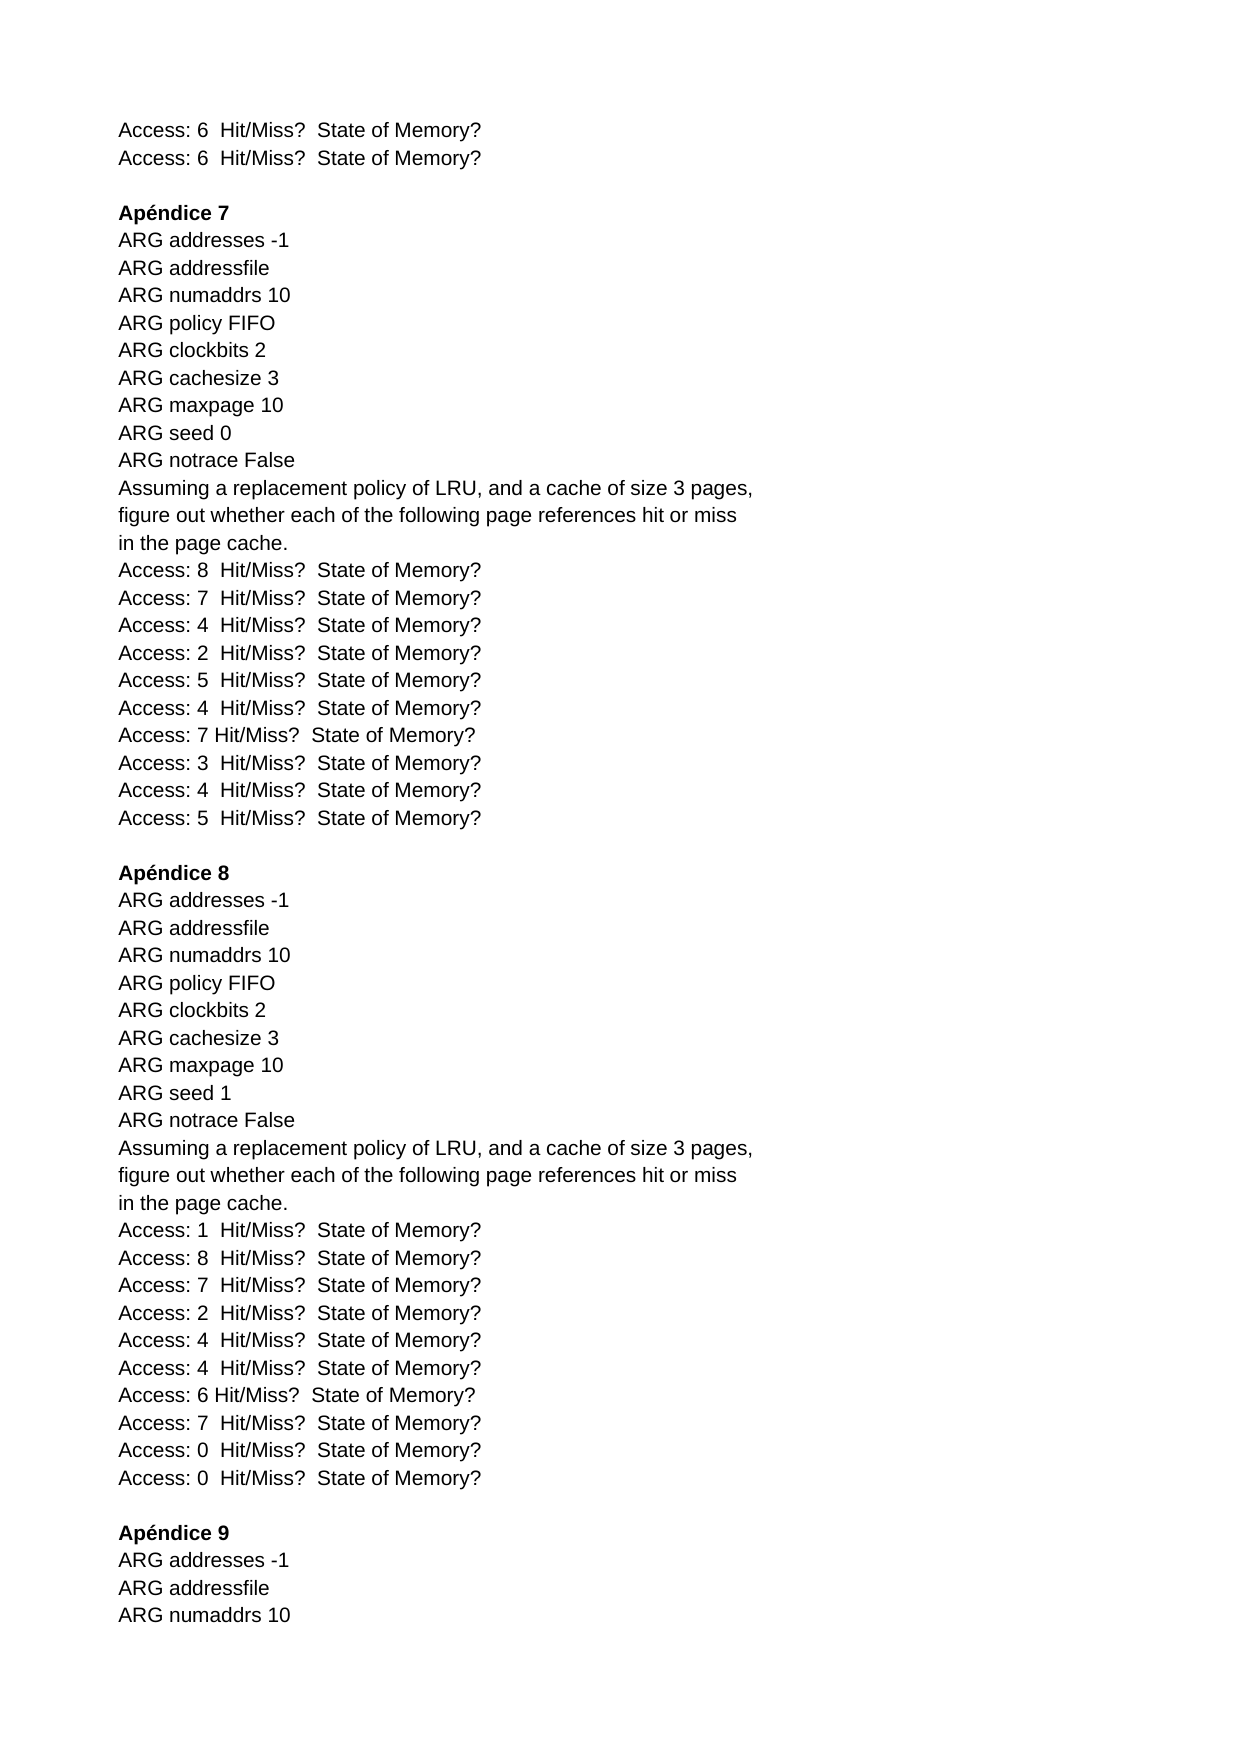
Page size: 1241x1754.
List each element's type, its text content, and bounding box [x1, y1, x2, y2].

text Access: 8 Hit/Miss? State of Memory? [118, 1246, 1122, 1269]
text ARG addressfile [118, 1576, 1122, 1599]
text ARG addressfile [118, 916, 1122, 939]
text ARG cachesize 3 [118, 1026, 1122, 1049]
text ARG clockbits 2 [118, 338, 1122, 362]
text Access: 7 Hit/Miss? State of Memory? [118, 723, 1122, 747]
text ARG seed 0 [118, 421, 1122, 444]
text Access: 3 Hit/Miss? State of Memory? [118, 751, 1122, 774]
text Access: 4 Hit/Miss? State of Memory? [118, 696, 1122, 719]
text ARG clockbits 2 [118, 998, 1122, 1022]
text Access: 0 Hit/Miss? State of Memory? [118, 1438, 1122, 1462]
text ARG addresses -1 [118, 1548, 1122, 1572]
text Access: 7 Hit/Miss? State of Memory? [118, 1411, 1122, 1434]
text in the page cache. [118, 1191, 1122, 1214]
text ARG maxpage 10 [118, 393, 1122, 417]
text ARG numaddrs 10 [118, 283, 1122, 307]
text Apéndice 9 [118, 1521, 1122, 1544]
text Access: 4 Hit/Miss? State of Memory? [118, 1356, 1122, 1379]
text Access: 7 Hit/Miss? State of Memory? [118, 586, 1122, 609]
text Access: 2 Hit/Miss? State of Memory? [118, 641, 1122, 664]
text Access: 5 Hit/Miss? State of Memory? [118, 668, 1122, 692]
text ARG policy FIFO [118, 971, 1122, 994]
text ARG addressfile [118, 256, 1122, 279]
text Access: 4 Hit/Miss? State of Memory? [118, 778, 1122, 802]
text Access: 6 Hit/Miss? State of Memory? [118, 1383, 1122, 1407]
text ARG addresses -1 [118, 228, 1122, 252]
text figure out whether each of the following page references hit or miss [118, 1163, 1122, 1187]
text ARG notrace False [118, 1108, 1122, 1132]
text Access: 1 Hit/Miss? State of Memory? [118, 1218, 1122, 1242]
text Access: 6 Hit/Miss? State of Memory? [118, 118, 1122, 142]
text Assuming a replacement policy of LRU, and a cache of size 3 pages, [118, 476, 1122, 499]
text Access: 4 Hit/Miss? State of Memory? [118, 1328, 1122, 1352]
text ARG numaddrs 10 [118, 943, 1122, 967]
text ARG maxpage 10 [118, 1053, 1122, 1077]
text figure out whether each of the following page references hit or miss [118, 503, 1122, 527]
text Access: 0 Hit/Miss? State of Memory? [118, 1466, 1122, 1489]
text ARG seed 1 [118, 1081, 1122, 1104]
text in the page cache. [118, 531, 1122, 554]
text Apéndice 8 [118, 861, 1122, 884]
text ARG addresses -1 [118, 888, 1122, 912]
text ARG numaddrs 10 [118, 1603, 1122, 1627]
text Access: 6 Hit/Miss? State of Memory? [118, 146, 1122, 169]
text Access: 4 Hit/Miss? State of Memory? [118, 613, 1122, 637]
text Access: 5 Hit/Miss? State of Memory? [118, 806, 1122, 829]
text Assuming a replacement policy of LRU, and a cache of size 3 pages, [118, 1136, 1122, 1159]
text ARG cachesize 3 [118, 366, 1122, 389]
text Apéndice 7 [118, 201, 1122, 224]
text Access: 7 Hit/Miss? State of Memory? [118, 1273, 1122, 1297]
text ARG notrace False [118, 448, 1122, 472]
text Access: 2 Hit/Miss? State of Memory? [118, 1301, 1122, 1324]
text ARG policy FIFO [118, 311, 1122, 334]
text Access: 8 Hit/Miss? State of Memory? [118, 558, 1122, 582]
